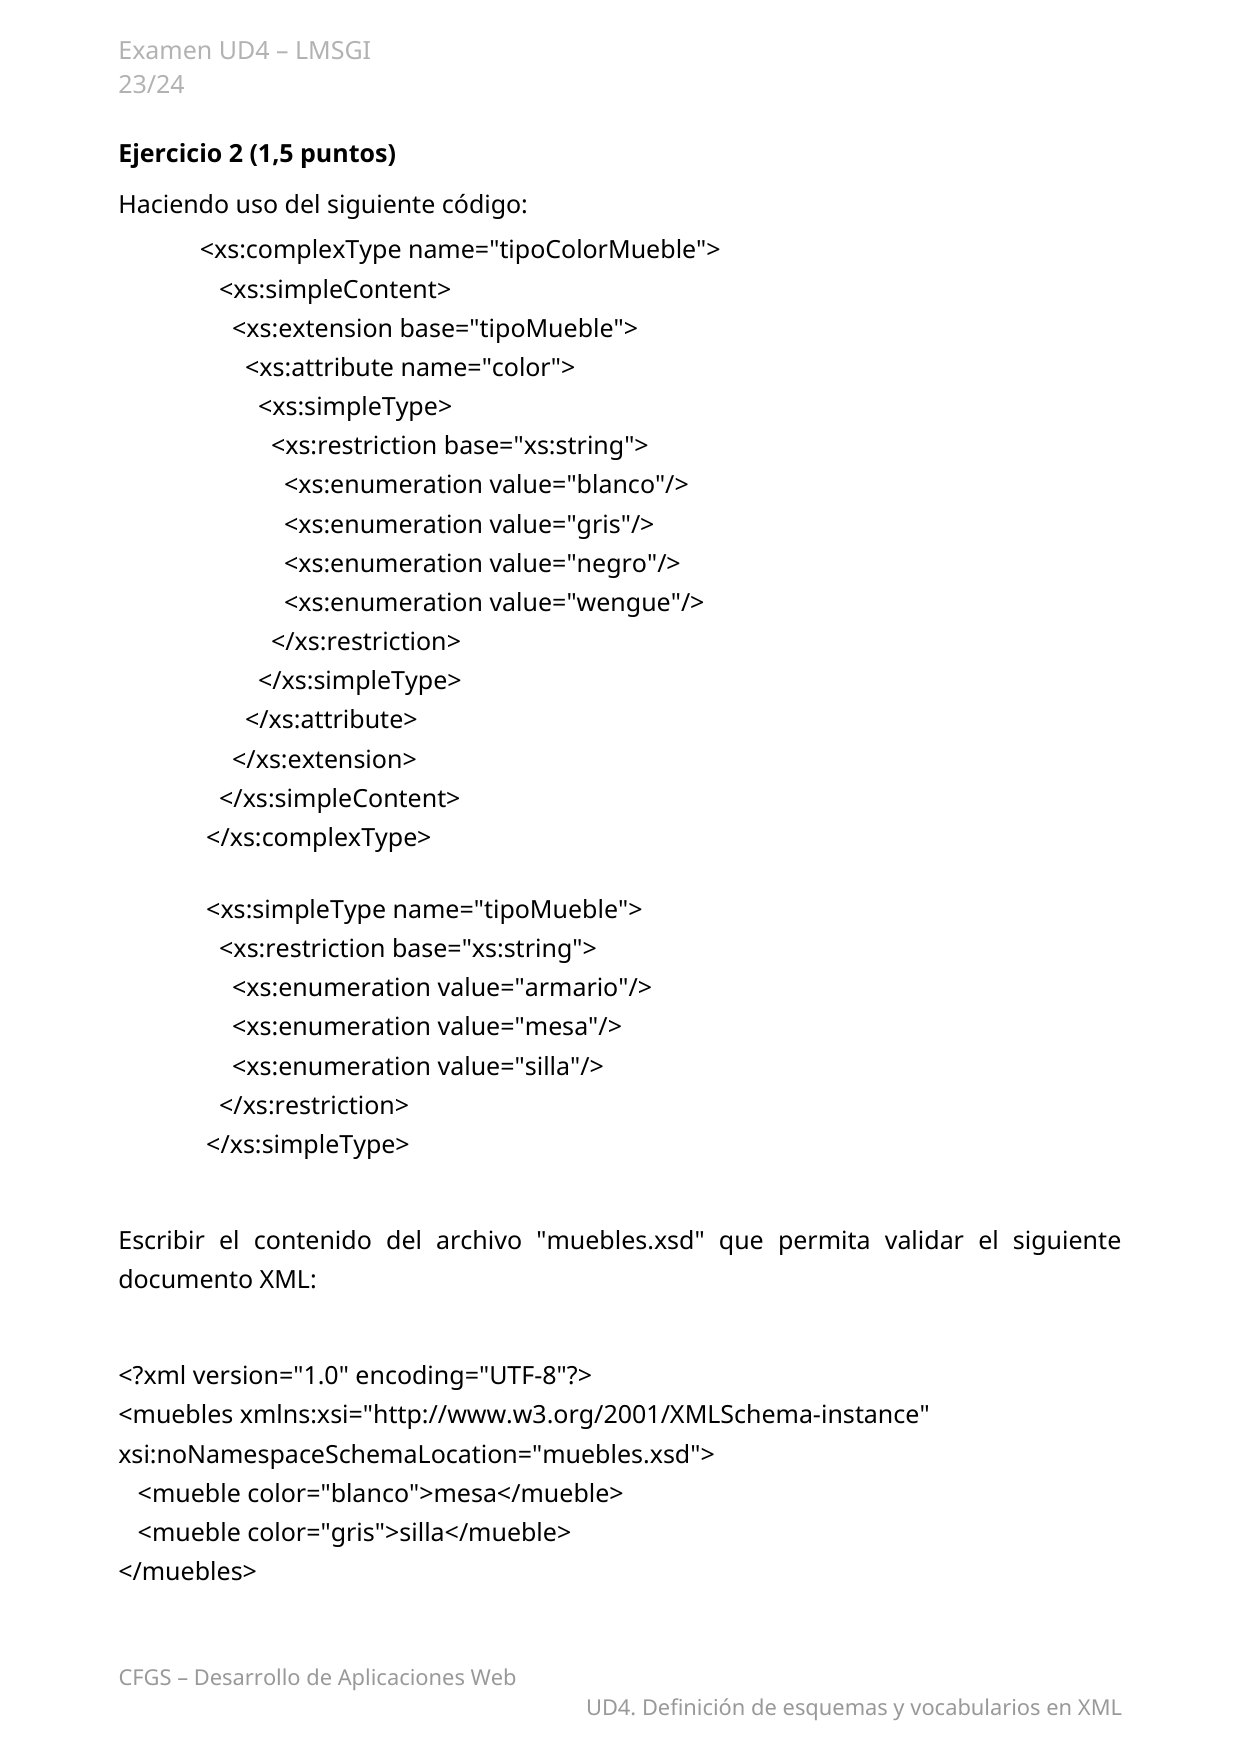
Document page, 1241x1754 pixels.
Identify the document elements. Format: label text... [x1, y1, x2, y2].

text <xs:attribute name="color"> [193, 350, 1122, 384]
text </xs:restriction> [193, 624, 1122, 658]
text <muebles xmlns:xsi="http://www.w3.org/2001/XMLSchema-instance" [118, 1397, 1122, 1431]
text Haciendo uso del siguiente código: [118, 187, 1122, 221]
text <xs:enumeration value="negro"/> [193, 546, 1122, 579]
text <xs:enumeration value="armario"/> [193, 970, 1122, 1004]
text </muebles> [118, 1554, 1122, 1588]
text <xs:restriction base="xs:string"> [193, 931, 1122, 965]
text <mueble color="gris">silla</mueble> [118, 1514, 1122, 1549]
text <xs:extension base="tipoMueble"> [193, 311, 1122, 344]
text Ejercicio 2 (1,5 puntos) [118, 136, 1122, 170]
text <xs:simpleType name="tipoMueble"> [193, 891, 1122, 926]
text xsi:noNamespaceSchemaLocation="muebles.xsd"> [118, 1436, 1122, 1470]
text </xs:extension> [193, 741, 1122, 775]
text <xs:enumeration value="gris"/> [193, 506, 1122, 540]
text <xs:enumeration value="wengue"/> [193, 585, 1122, 619]
text <xs:enumeration value="mesa"/> [193, 1009, 1122, 1043]
text </xs:attribute> [193, 702, 1122, 736]
text </xs:complexType> [193, 820, 1122, 854]
text <xs:complexType name="tipoColorMueble"> [193, 232, 1122, 266]
text <xs:enumeration value="blanco"/> [193, 467, 1122, 501]
text <mueble color="blanco">mesa</mueble> [118, 1475, 1122, 1509]
text </xs:simpleType> [193, 1126, 1122, 1161]
text </xs:simpleContent> [193, 781, 1122, 814]
text </xs:restriction> [193, 1087, 1122, 1121]
text <xs:simpleType> [193, 389, 1122, 423]
text <xs:simpleContent> [193, 271, 1122, 305]
text </xs:simpleType> [193, 663, 1122, 697]
text <xs:enumeration value="silla"/> [193, 1048, 1122, 1082]
text <?xml version="1.0" encoding="UTF-8"?> [118, 1358, 1122, 1392]
text Escribir el contenido del archivo "muebles.xsd" que permita validar el siguiente documento XML: [118, 1223, 1122, 1296]
text <xs:restriction base="xs:string"> [193, 428, 1122, 462]
